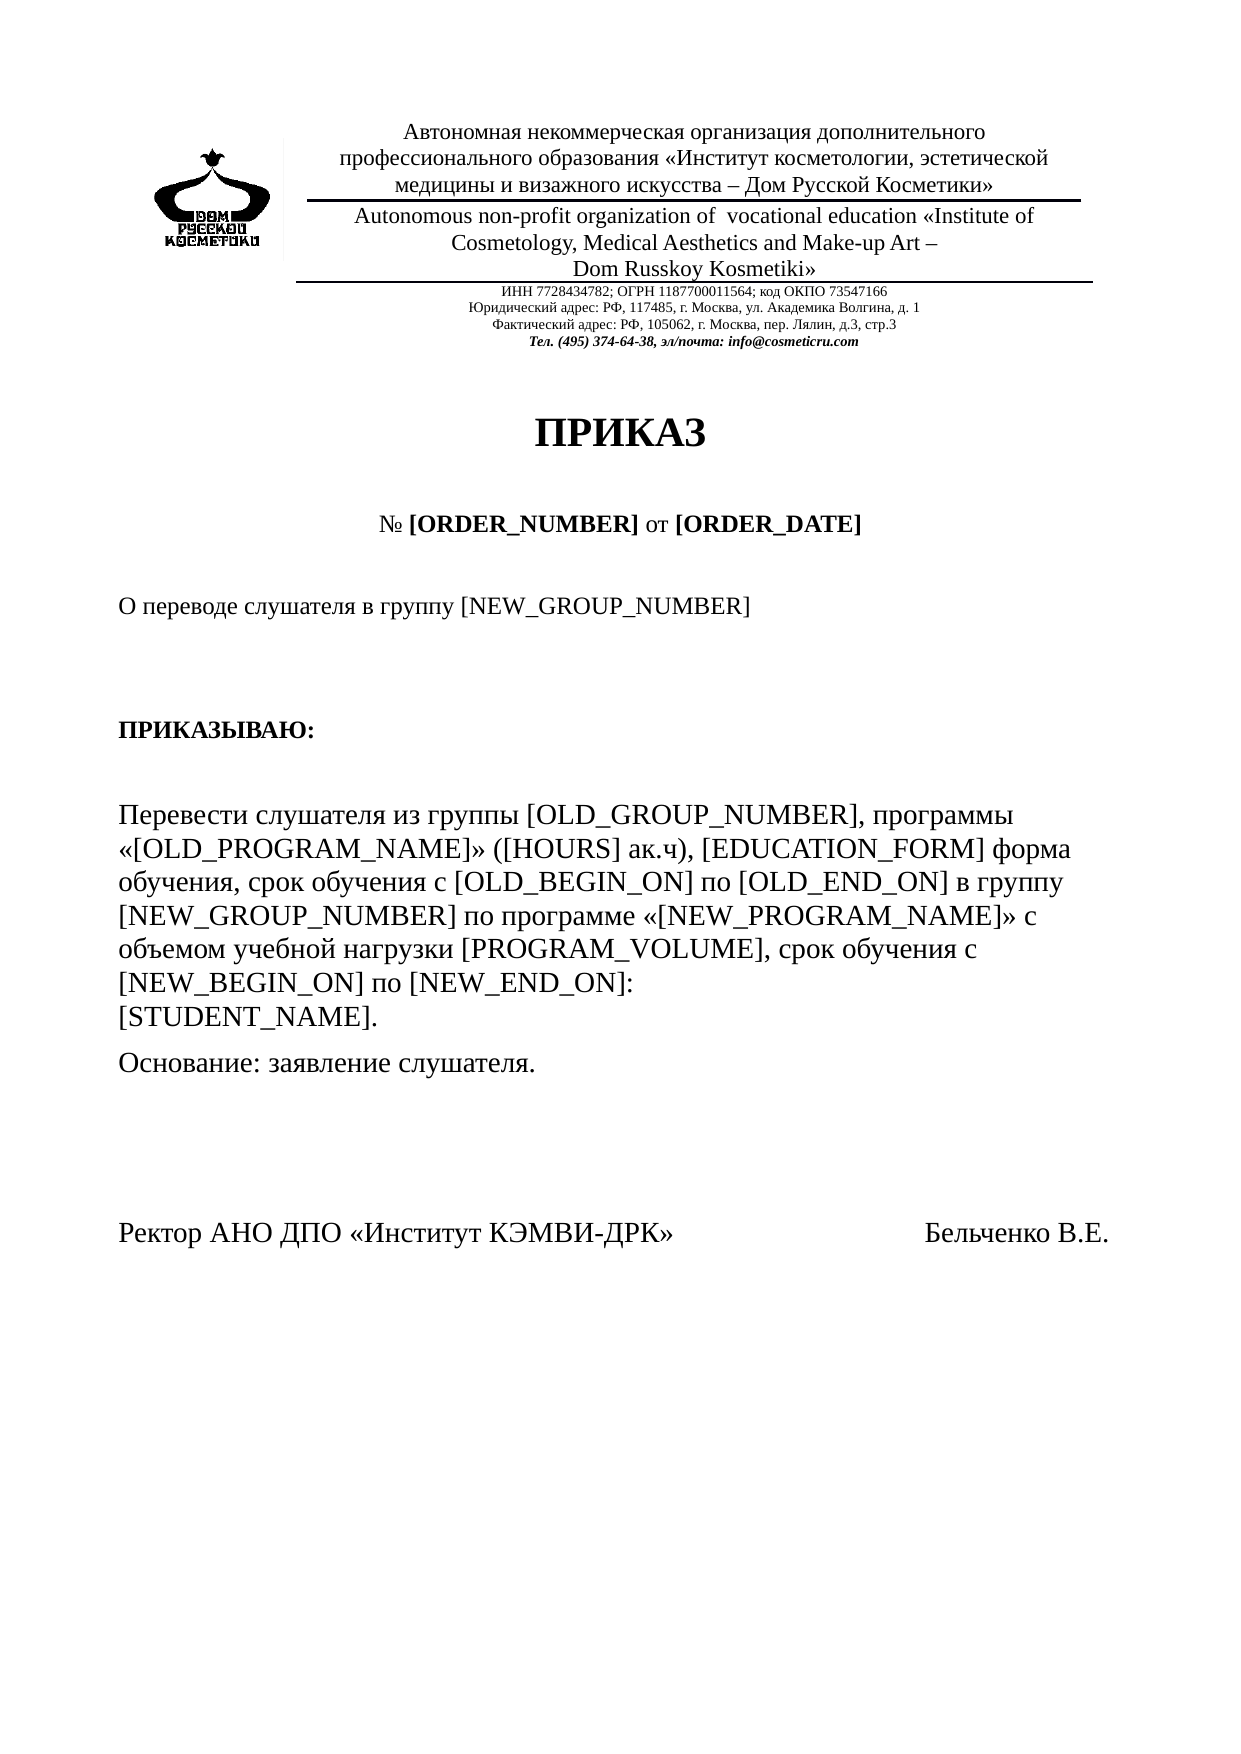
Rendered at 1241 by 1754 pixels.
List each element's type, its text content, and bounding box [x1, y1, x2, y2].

text ПРИКАЗЫВАЮ: [118, 715, 1122, 744]
table_header Автономная некоммерческая организация дополнительного профессионального образования «Институт косметологии, эстетической медицины и визажного искусства – Дом Русской Косметики» [296, 118, 1093, 202]
table_cell [133, 281, 296, 349]
picture [144, 138, 284, 261]
text Основание: заявление слушателя. [118, 1045, 1122, 1079]
text Перевести слушателя из группы [OLD_GROUP_NUMBER], программы «[OLD_PROGRAM_NAME]» ([HOURS] ак.ч), [EDUCATION_FORM] форма обучения, срок обучения с [OLD_BEGIN_ON] по [OLD_END_ON] в группу [NEW_GROUP_NUMBER] по программе «[NEW_PROGRAM_NAME]» с объемом учебной нагрузки [PROGRAM_VOLUME], срок обучения с [NEW_BEGIN_ON] по [NEW_END_ON]: [118, 797, 1122, 999]
text № [ORDER_NUMBER] от [ORDER_DATE] [118, 509, 1122, 537]
table_cell ИНН 7728434782; ОГРН 1187700011564; код ОКПО 73547166 Юридический адрес: РФ, 117485, г. Москва, ул. Академика Волгина, д. 1 Фактический адрес: РФ, 105062, г. Москва, пер. Лялин, д.3, стр.3 Тел. (495) 374-64-38, эл/почта: info@cosmeticru.com [296, 283, 1093, 349]
text О переводе слушателя в группу [NEW_GROUP_NUMBER] [118, 591, 1122, 620]
table_cell Autonomous non-profit organization of vocational education «Institute of Cosmetology, Medical Aesthetics and Make-up Art – Dom Russkoy Kosmetiki» [296, 203, 1093, 281]
text ПРИКАЗ [118, 407, 1122, 455]
text [STUDENT_NAME]. [118, 999, 1122, 1033]
table_header [133, 118, 296, 281]
